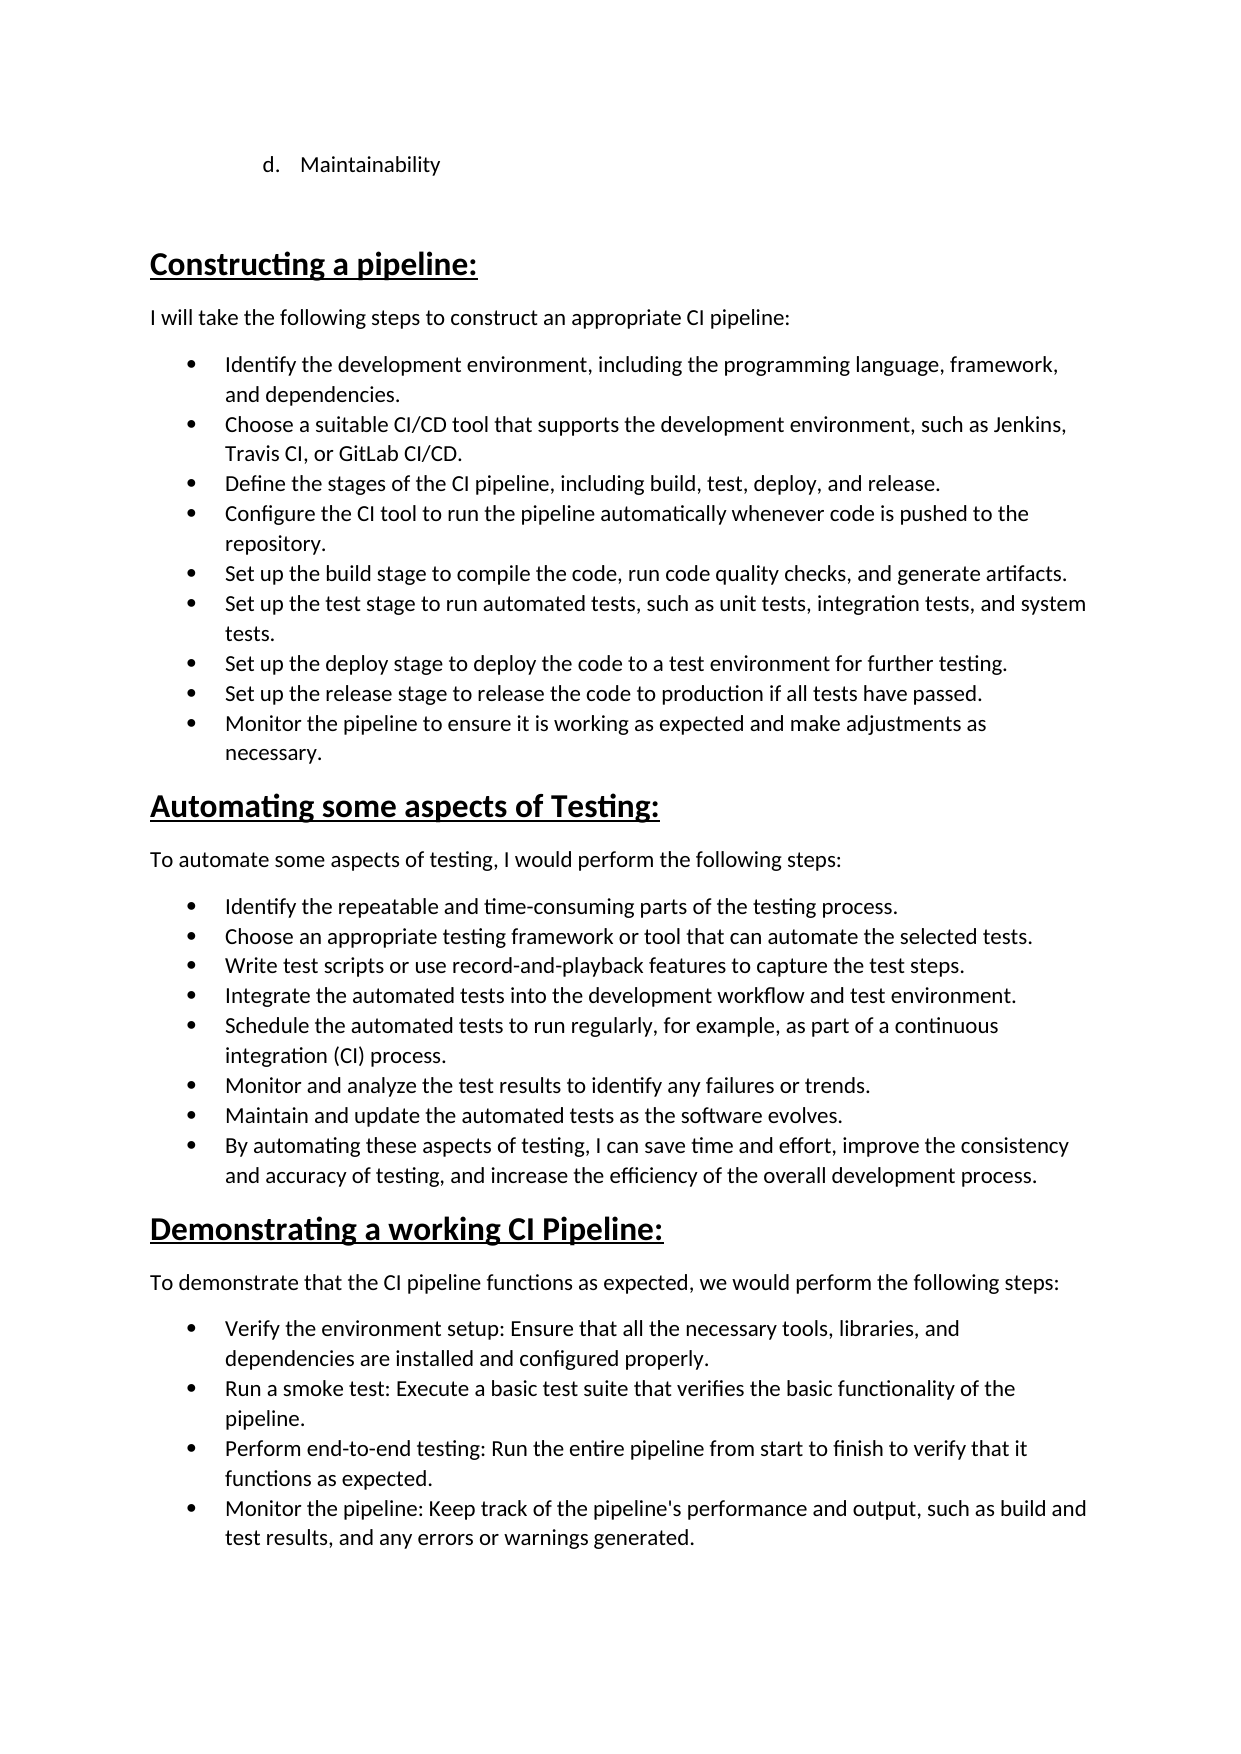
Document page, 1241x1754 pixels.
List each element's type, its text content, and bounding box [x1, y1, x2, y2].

list Configure the CI tool to run the pipeline automatically whenever code is pushed to the repository. [187, 499, 1090, 557]
text To automate some aspects of testing, I would perform the following steps: [150, 845, 1090, 873]
list Choose an appropriate testing framework or tool that can automate the selected tests. [187, 922, 1090, 950]
list Run a smoke test: Execute a basic test suite that verifies the basic functionality of the pipeline. [187, 1374, 1090, 1432]
list Maintainability [262, 150, 1090, 178]
list Integrate the automated tests into the development workflow and test environment. [187, 982, 1090, 1009]
text Demonstrating a working CI Pipeline: [150, 1207, 1090, 1248]
list Perform end-to-end testing: Run the entire pipeline from start to finish to verify that it functions as expected. [187, 1434, 1090, 1492]
list Choose a suitable CI/CD tool that supports the development environment, such as Jenkins, Travis CI, or GitLab CI/CD. [187, 410, 1090, 468]
list Write test scripts or use record-and-playback features to capture the test steps. [187, 952, 1090, 980]
text Automating some aspects of Testing: [150, 785, 1090, 826]
list Set up the build stage to compile the code, run code quality checks, and generate artifacts. [187, 559, 1090, 587]
list Verify the environment setup: Ensure that all the necessary tools, libraries, and dependencies are installed and configured properly. [187, 1314, 1090, 1372]
text I will take the following steps to construct an appropriate CI pipeline: [150, 303, 1090, 331]
list Set up the test stage to run automated tests, such as unit tests, integration tests, and system tests. [187, 589, 1090, 647]
list Schedule the automated tests to run regularly, for example, as part of a continuous integration (CI) process. [187, 1011, 1090, 1069]
text To demonstrate that the CI pipeline functions as expected, we would perform the following steps: [150, 1268, 1090, 1296]
list Monitor the pipeline: Keep track of the pipeline's performance and output, such as build and test results, and any errors or warnings generated. [187, 1494, 1090, 1552]
list Set up the deploy stage to deploy the code to a test environment for further testing. [187, 649, 1090, 677]
list Monitor the pipeline to ensure it is working as expected and make adjustments as necessary. [187, 709, 1090, 767]
list Identify the repeatable and time-consuming parts of the testing process. [187, 892, 1090, 920]
text Constructing a pipeline: [150, 243, 1090, 284]
list Maintain and update the automated tests as the software evolves. [187, 1101, 1090, 1129]
list Monitor and analyze the test results to identify any failures or trends. [187, 1071, 1090, 1099]
list Identify the development environment, including the programming language, framework, and dependencies. [187, 350, 1090, 408]
list Define the stages of the CI pipeline, including build, test, deploy, and release. [187, 469, 1090, 497]
list By automating these aspects of testing, I can save time and effort, improve the consistency and accuracy of testing, and increase the efficiency of the overall development process. [187, 1131, 1090, 1189]
list Set up the release stage to release the code to production if all tests have passed. [187, 679, 1090, 707]
